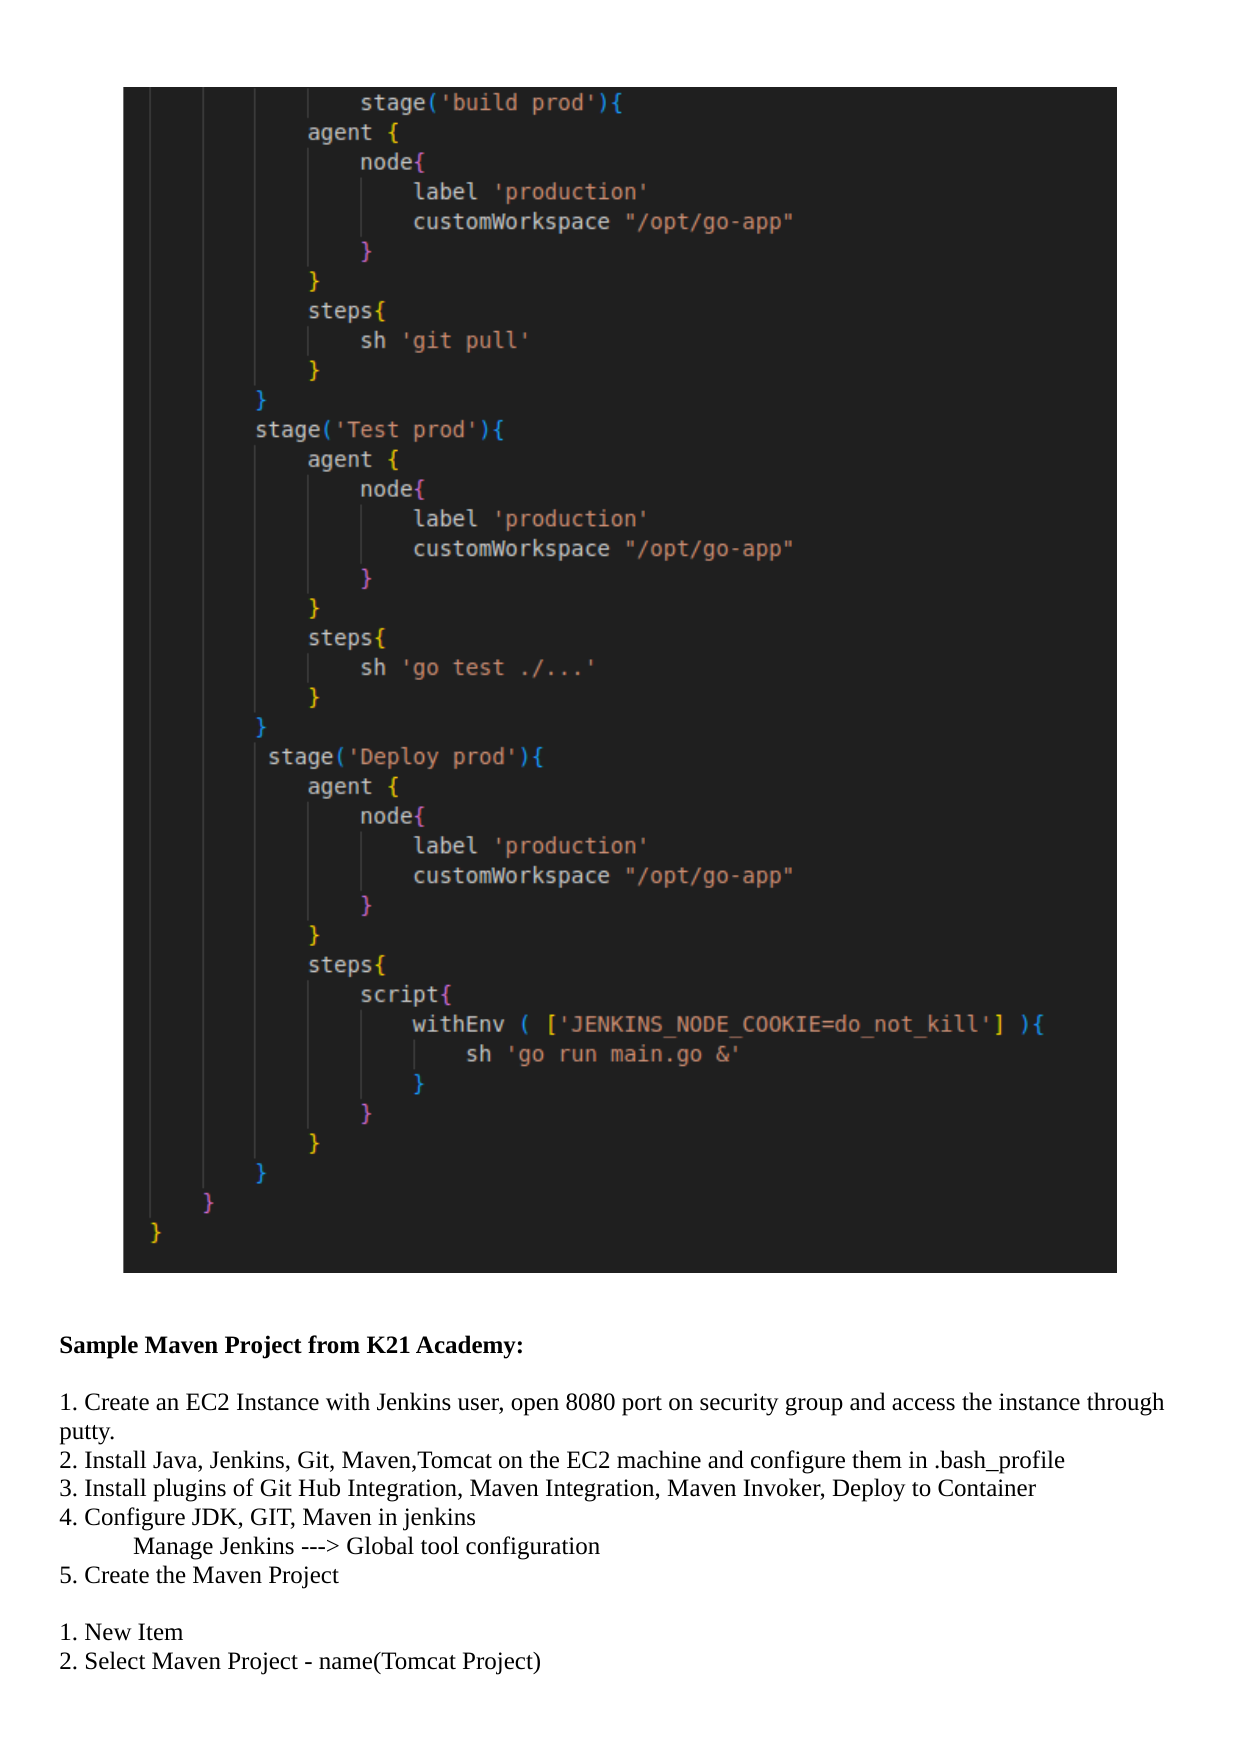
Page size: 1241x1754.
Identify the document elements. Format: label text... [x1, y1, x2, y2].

text Sample Maven Project from K21 Academy: [59, 1330, 1181, 1358]
text 1. Create an EC2 Instance with Jenkins user, open 8080 port on security group and access the instance through putty. [59, 1387, 1181, 1445]
picture [123, 87, 1117, 1273]
text 1. New Item [59, 1617, 1181, 1646]
text 2. Select Maven Project - name(Tomcat Project) [59, 1646, 1181, 1675]
text 5. Create the Maven Project [59, 1560, 1181, 1588]
text 2. Install Java, Jenkins, Git, Maven,Tomcat on the EC2 machine and configure them in .bash_profile [59, 1445, 1181, 1473]
text 3. Install plugins of Git Hub Integration, Maven Integration, Maven Invoker, Deploy to Container [59, 1473, 1181, 1502]
text Manage Jenkins ---> Global tool configuration [59, 1531, 1181, 1560]
text 4. Configure JDK, GIT, Maven in jenkins [59, 1502, 1181, 1531]
